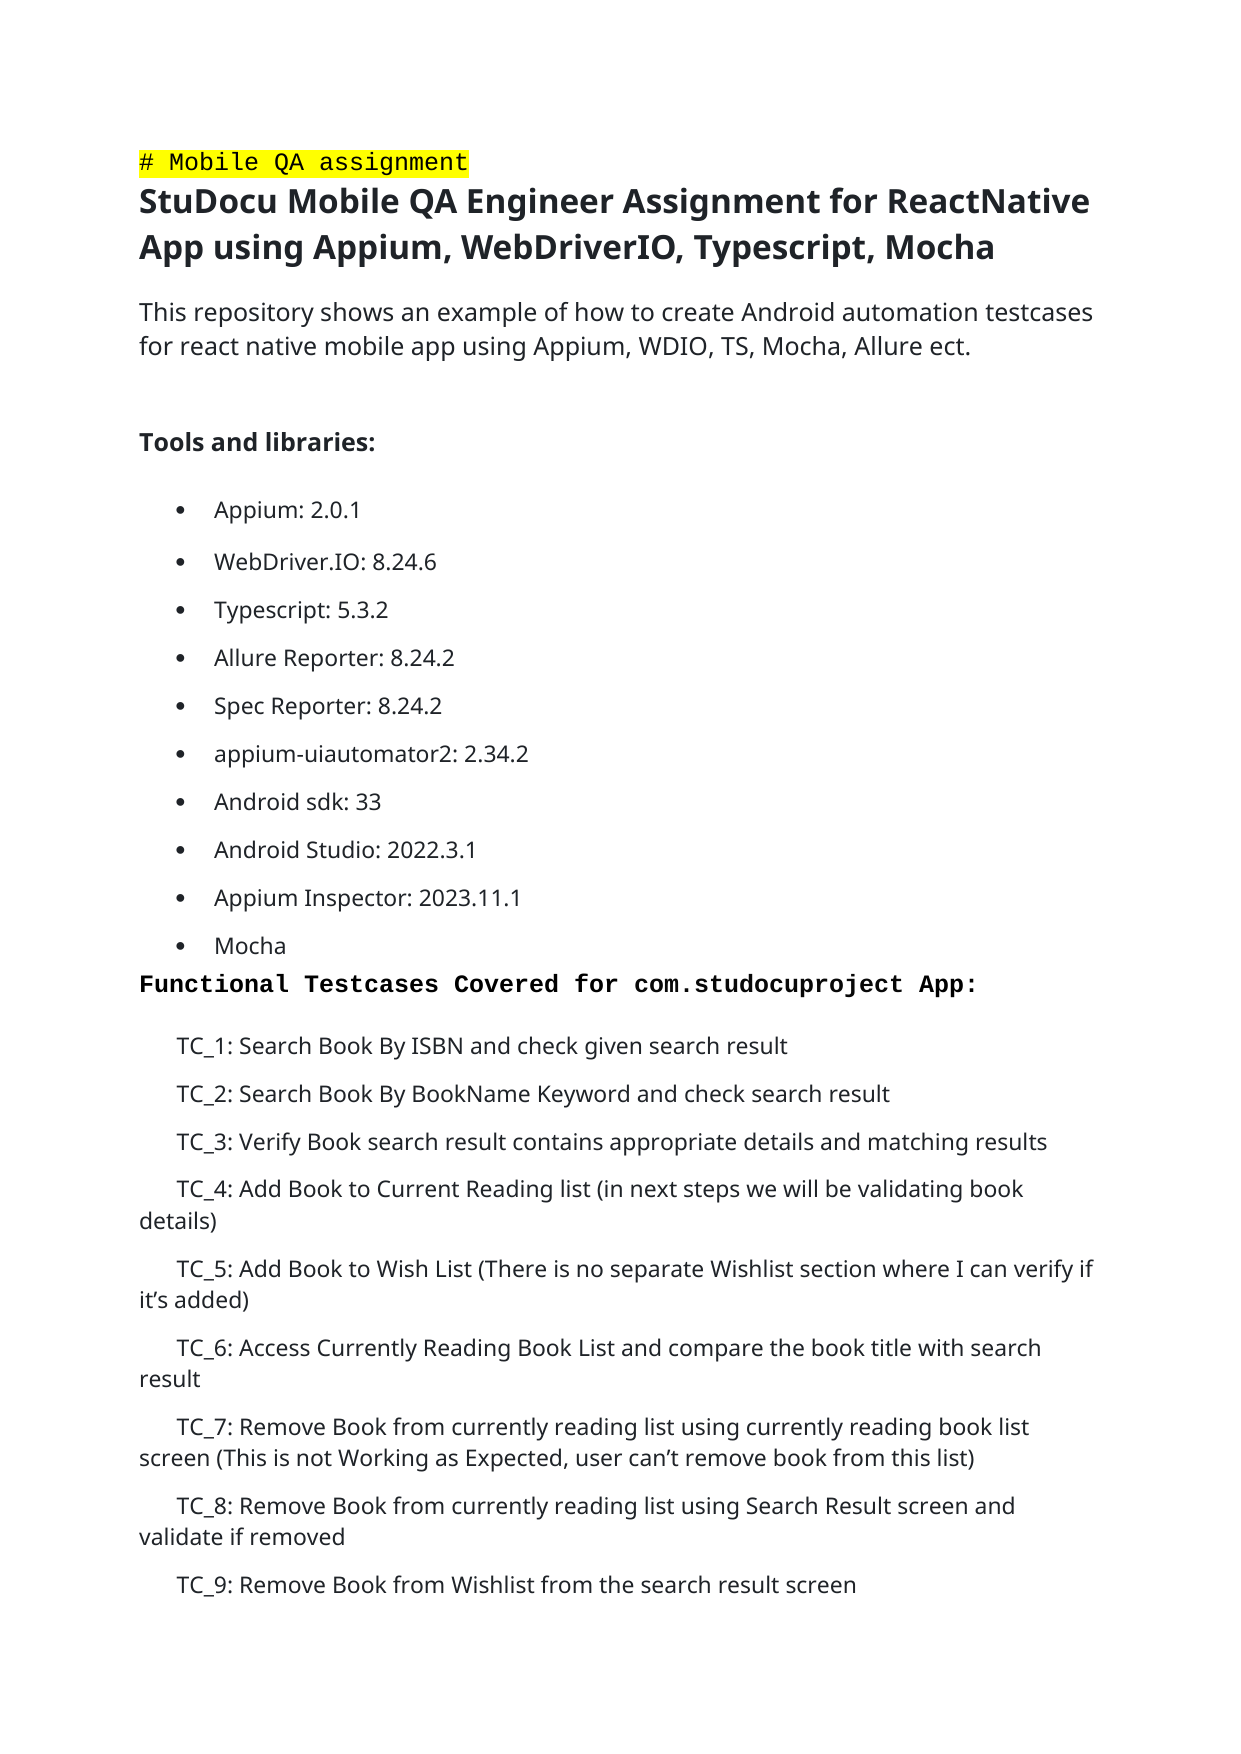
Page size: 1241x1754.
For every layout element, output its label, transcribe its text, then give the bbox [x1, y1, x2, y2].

text TC_1: Search Book By ISBN and check given search result [139, 1029, 1101, 1061]
list appium-uiautomator2: 2.34.2 [176, 738, 1101, 769]
subtitle Tools and libraries: [139, 425, 1101, 459]
list Spec Reporter: 8.24.2 [176, 690, 1101, 721]
list Android sdk: 33 [176, 786, 1101, 817]
text Functional Testcases Covered for com.studocuproject App: [139, 971, 1101, 1000]
list Typescript: 5.3.2 [176, 594, 1101, 626]
text TC_6: Access Currently Reading Book List and compare the book title with search result [139, 1332, 1101, 1394]
list Android Studio: 2022.3.1 [176, 834, 1101, 865]
subtitle StuDocu Mobile QA Engineer Assignment for ReactNative App using Appium, WebDriverIO, Typescript, Mocha [139, 178, 1101, 269]
text This repository shows an example of how to create Android automation testcases for react native mobile app using Appium, WDIO, TS, Mocha, Allure ect. [139, 294, 1101, 362]
list Appium Inspector: 2023.11.1 [176, 882, 1101, 913]
list Appium: 2.0.1 [176, 494, 1101, 526]
text # Mobile QA assignment [139, 150, 1101, 178]
list WebDriver.IO: 8.24.6 [176, 546, 1101, 578]
text TC_8: Remove Book from currently reading list using Search Result screen and validate if removed [139, 1490, 1101, 1552]
text TC_9: Remove Book from Wishlist from the search result screen [139, 1569, 1101, 1600]
text TC_5: Add Book to Wish List (There is no separate Wishlist section where I can verify if it’s added) [139, 1252, 1101, 1315]
list Mocha [176, 930, 1101, 961]
text TC_2: Search Book By BookName Keyword and check search result [139, 1077, 1101, 1109]
text TC_3: Verify Book search result contains appropriate details and matching results [139, 1125, 1101, 1157]
text TC_7: Remove Book from currently reading list using currently reading book list screen (This is not Working as Expected, user can’t remove book from this list) [139, 1411, 1101, 1473]
text TC_4: Add Book to Current Reading list (in next steps we will be validating book details) [139, 1173, 1101, 1236]
list Allure Reporter: 8.24.2 [176, 642, 1101, 673]
